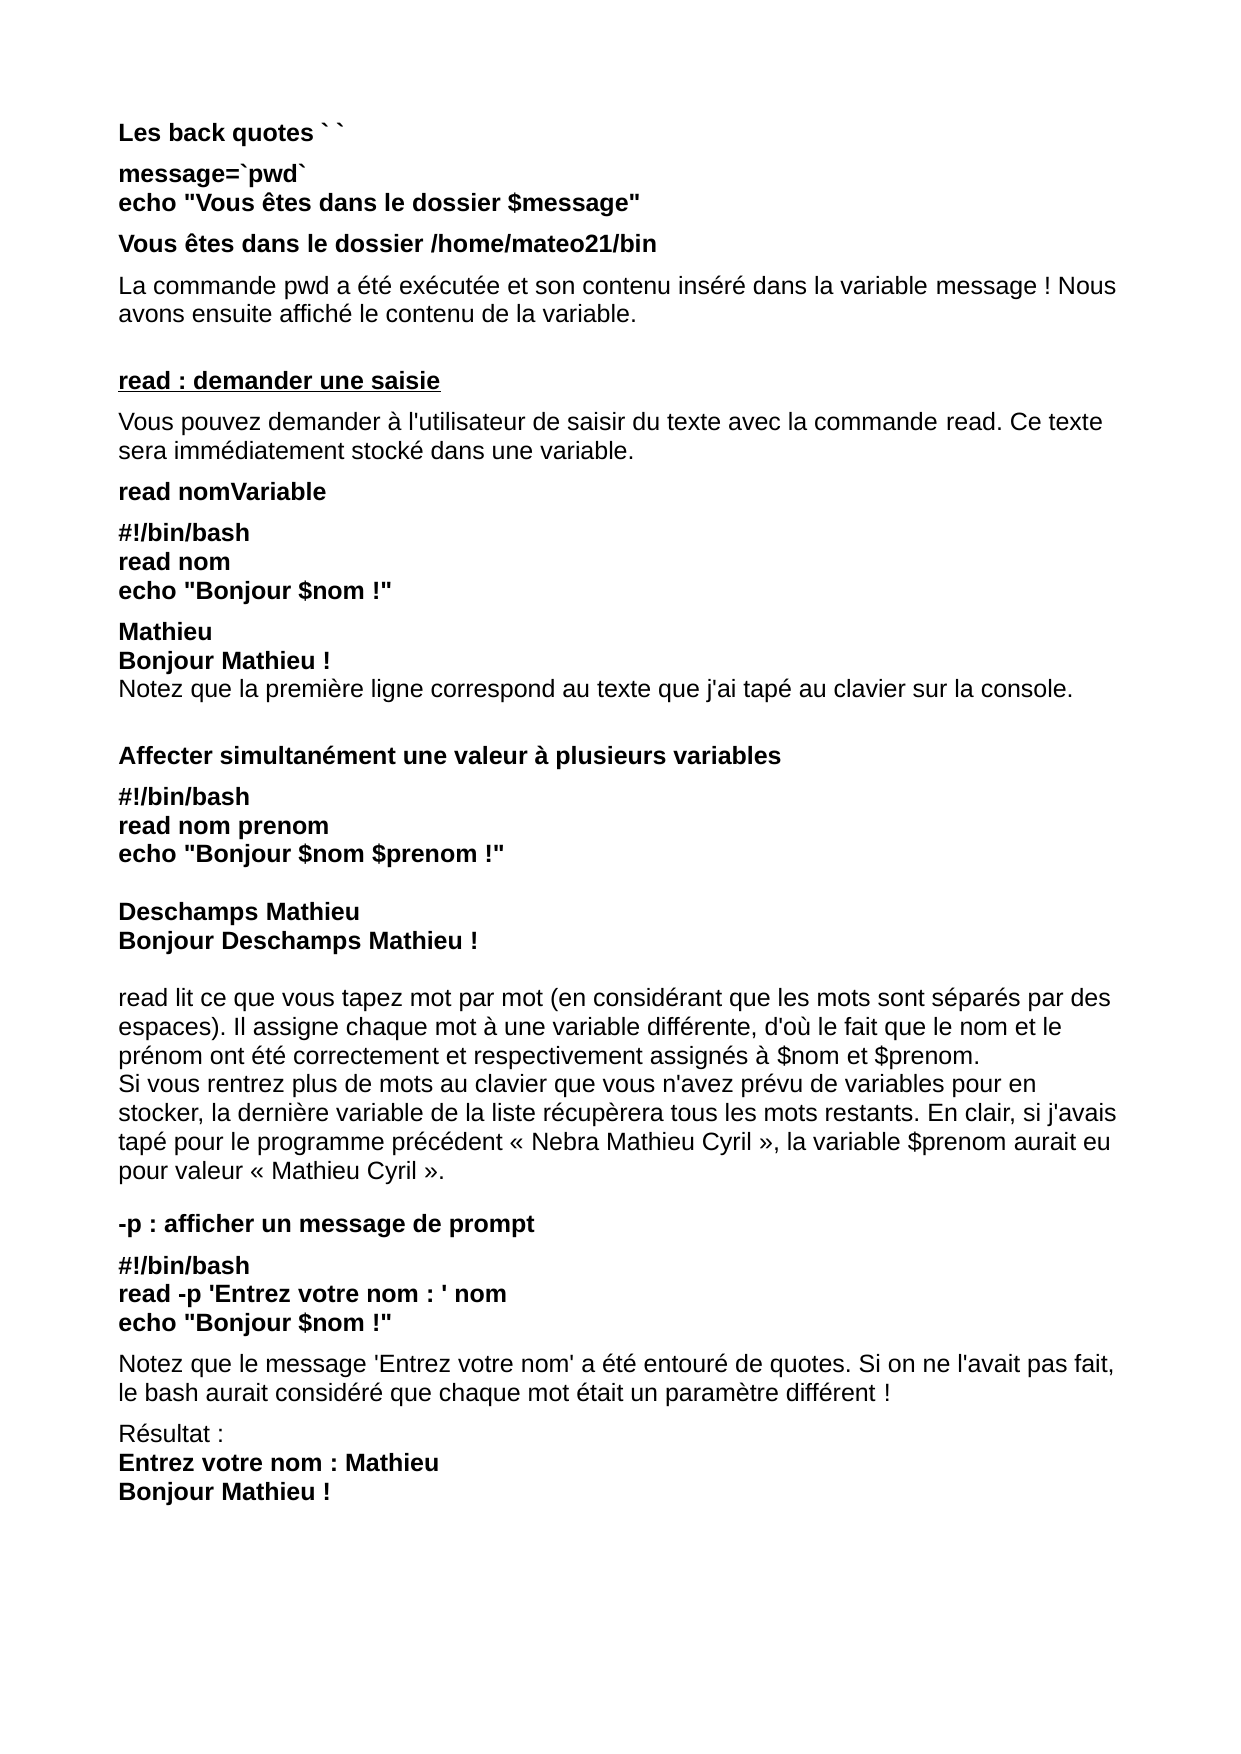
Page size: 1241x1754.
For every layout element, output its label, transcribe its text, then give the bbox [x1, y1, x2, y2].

text Résultat : Entrez votre nom : Mathieu Bonjour Mathieu ! [118, 1419, 1122, 1506]
text #!/bin/bash read nom prenom echo "Bonjour $nom $prenom !" [118, 782, 1122, 868]
text Vous êtes dans le dossier /home/mateo21/bin [118, 229, 1122, 258]
text La commande pwd a été exécutée et son contenu inséré dans la variable message ! Nous avons ensuite affiché le contenu de la variable. [118, 271, 1122, 328]
subtitle Les back quotes ` ` [118, 118, 1122, 147]
text Vous pouvez demander à l'utilisateur de saisir du texte avec la commande read. Ce texte sera immédiatement stocké dans une variable. [118, 407, 1122, 464]
text #!/bin/bash read -p 'Entrez votre nom : ' nom echo "Bonjour $nom !" [118, 1251, 1122, 1337]
subtitle read : demander une saisie [118, 366, 1122, 394]
subtitle Affecter simultanément une valeur à plusieurs variables [118, 741, 1122, 769]
text message=`pwd` echo "Vous êtes dans le dossier $message" [118, 159, 1122, 217]
text Notez que le message 'Entrez votre nom' a été entouré de quotes. Si on ne l'avait pas fait, le bash aurait considéré que chaque mot était un paramètre différent ! [118, 1349, 1122, 1407]
text read lit ce que vous tapez mot par mot (en considérant que les mots sont séparés par des espaces). Il assigne chaque mot à une variable différente, d'où le fait que le nom et le prénom ont été correctement et respectivement assignés à $nom et $prenom. Si vous rentrez plus de mots au clavier que vous n'avez prévu de variables pour en stocker, la dernière variable de la liste récupèrera tous les mots restants. En clair, si j'avais tapé pour le programme précédent « Nebra Mathieu Cyril », la variable $prenom aurait eu pour valeur « Mathieu Cyril ». [118, 983, 1122, 1184]
subtitle -p : afficher un message de prompt [118, 1209, 1122, 1238]
text read nomVariable [118, 477, 1122, 506]
text #!/bin/bash read nom echo "Bonjour $nom !" [118, 518, 1122, 604]
text Deschamps Mathieu Bonjour Deschamps Mathieu ! [118, 897, 1122, 954]
text Mathieu Bonjour Mathieu ! Notez que la première ligne correspond au texte que j'ai tapé au clavier sur la console. [118, 617, 1122, 703]
